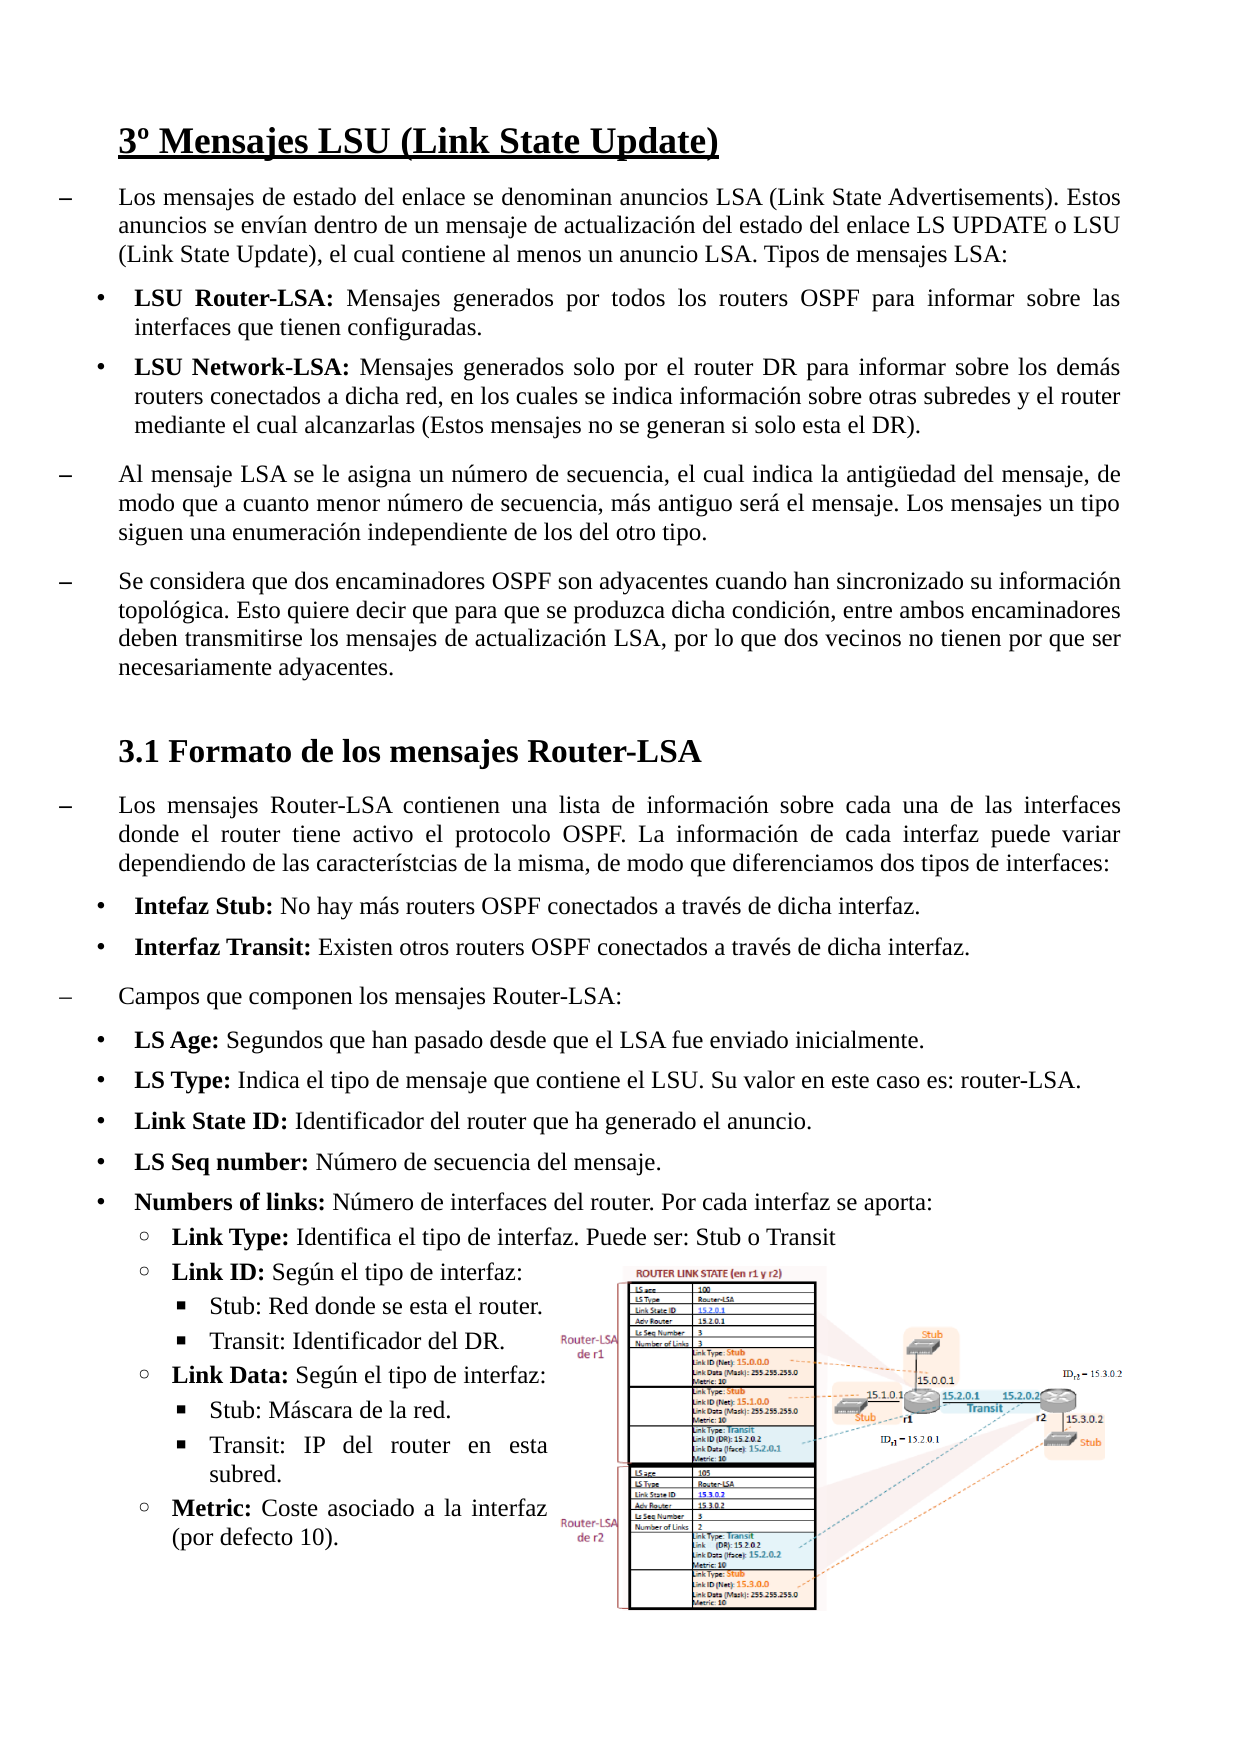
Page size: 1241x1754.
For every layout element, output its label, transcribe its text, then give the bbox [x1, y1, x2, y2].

picture [560, 1266, 1123, 1611]
list Transit: Identificador del DR. [172, 1326, 560, 1355]
text – Campos que componen los mensajes Router-LSA: [59, 981, 1122, 1010]
list LS Type: Indica el tipo de mensaje que contiene el LSU. Su valor en este caso es: router-LSA. [97, 1065, 1122, 1094]
text – Al mensaje LSA se le asigna un número de secuencia, el cual indica la antigüedad del mensaje, de modo que a cuanto menor número de secuencia, más antiguo será el mensaje. Los mensajes un tipo siguen una enumeración independiente de los del otro tipo. [59, 459, 1122, 545]
list Transit: IP del router en esta subred. [172, 1430, 560, 1487]
list Link ID: Según el tipo de interfaz: [134, 1257, 1122, 1285]
list Intefaz Stub: No hay más routers OSPF conectados a través de dicha interfaz. [97, 891, 1122, 920]
list LS Seq number: Número de secuencia del mensaje. [97, 1147, 1122, 1175]
text – Los mensajes de estado del enlace se denominan anuncios LSA (Link State Advertisements). Estos anuncios se envían dentro de un mensaje de actualización del estado del enlace LS UPDATE o LSU (Link State Update), el cual contiene al menos un anuncio LSA. Tipos de mensajes LSA: [59, 182, 1122, 268]
list Metric: Coste asociado a la interfaz (por defecto 10). [134, 1493, 560, 1551]
list LS Age: Segundos que han pasado desde que el LSA fue enviado inicialmente. [97, 1025, 1122, 1053]
list LSU Network-LSA: Mensajes generados solo por el router DR para informar sobre los demás routers conectados a dicha red, en los cuales se indica información sobre otras subredes y el router mediante el cual alcanzarlas (Estos mensajes no se generan si solo esta el DR). [97, 352, 1122, 438]
list Link Type: Identifica el tipo de interfaz. Puede ser: Stub o Transit [134, 1222, 1122, 1251]
list Numbers of links: Número de interfaces del router. Por cada interfaz se aporta: [97, 1187, 1122, 1216]
list LSU Router-LSA: Mensajes generados por todos los routers OSPF para informar sobre las interfaces que tienen configuradas. [97, 283, 1122, 340]
list Stub: Red donde se esta el router. [172, 1291, 560, 1320]
list Link State ID: Identificador del router que ha generado el anuncio. [97, 1106, 1122, 1135]
text – Se considera que dos encaminadores OSPF son adyacentes cuando han sincronizado su información topológica. Esto quiere decir que para que se produzca dicha condición, entre ambos encaminadores deben transmitirse los mensajes de actualización LSA, por lo que dos vecinos no tienen por que ser necesariamente adyacentes. [59, 566, 1122, 681]
list Interfaz Transit: Existen otros routers OSPF conectados a través de dicha interfaz. [97, 932, 1122, 961]
list Stub: Máscara de la red. [172, 1395, 560, 1424]
text – Los mensajes Router-LSA contienen una lista de información sobre cada una de las interfaces donde el router tiene activo el protocolo OSPF. La información de cada interfaz puede variar dependiendo de las característcias de la misma, de modo que diferenciamos dos tipos de interfaces: [59, 790, 1122, 876]
list Link Data: Según el tipo de interfaz: [134, 1361, 560, 1389]
text 3.1 Formato de los mensajes Router-LSA [118, 731, 1122, 769]
text 3º Mensajes LSU (Link State Update) [118, 118, 1122, 161]
